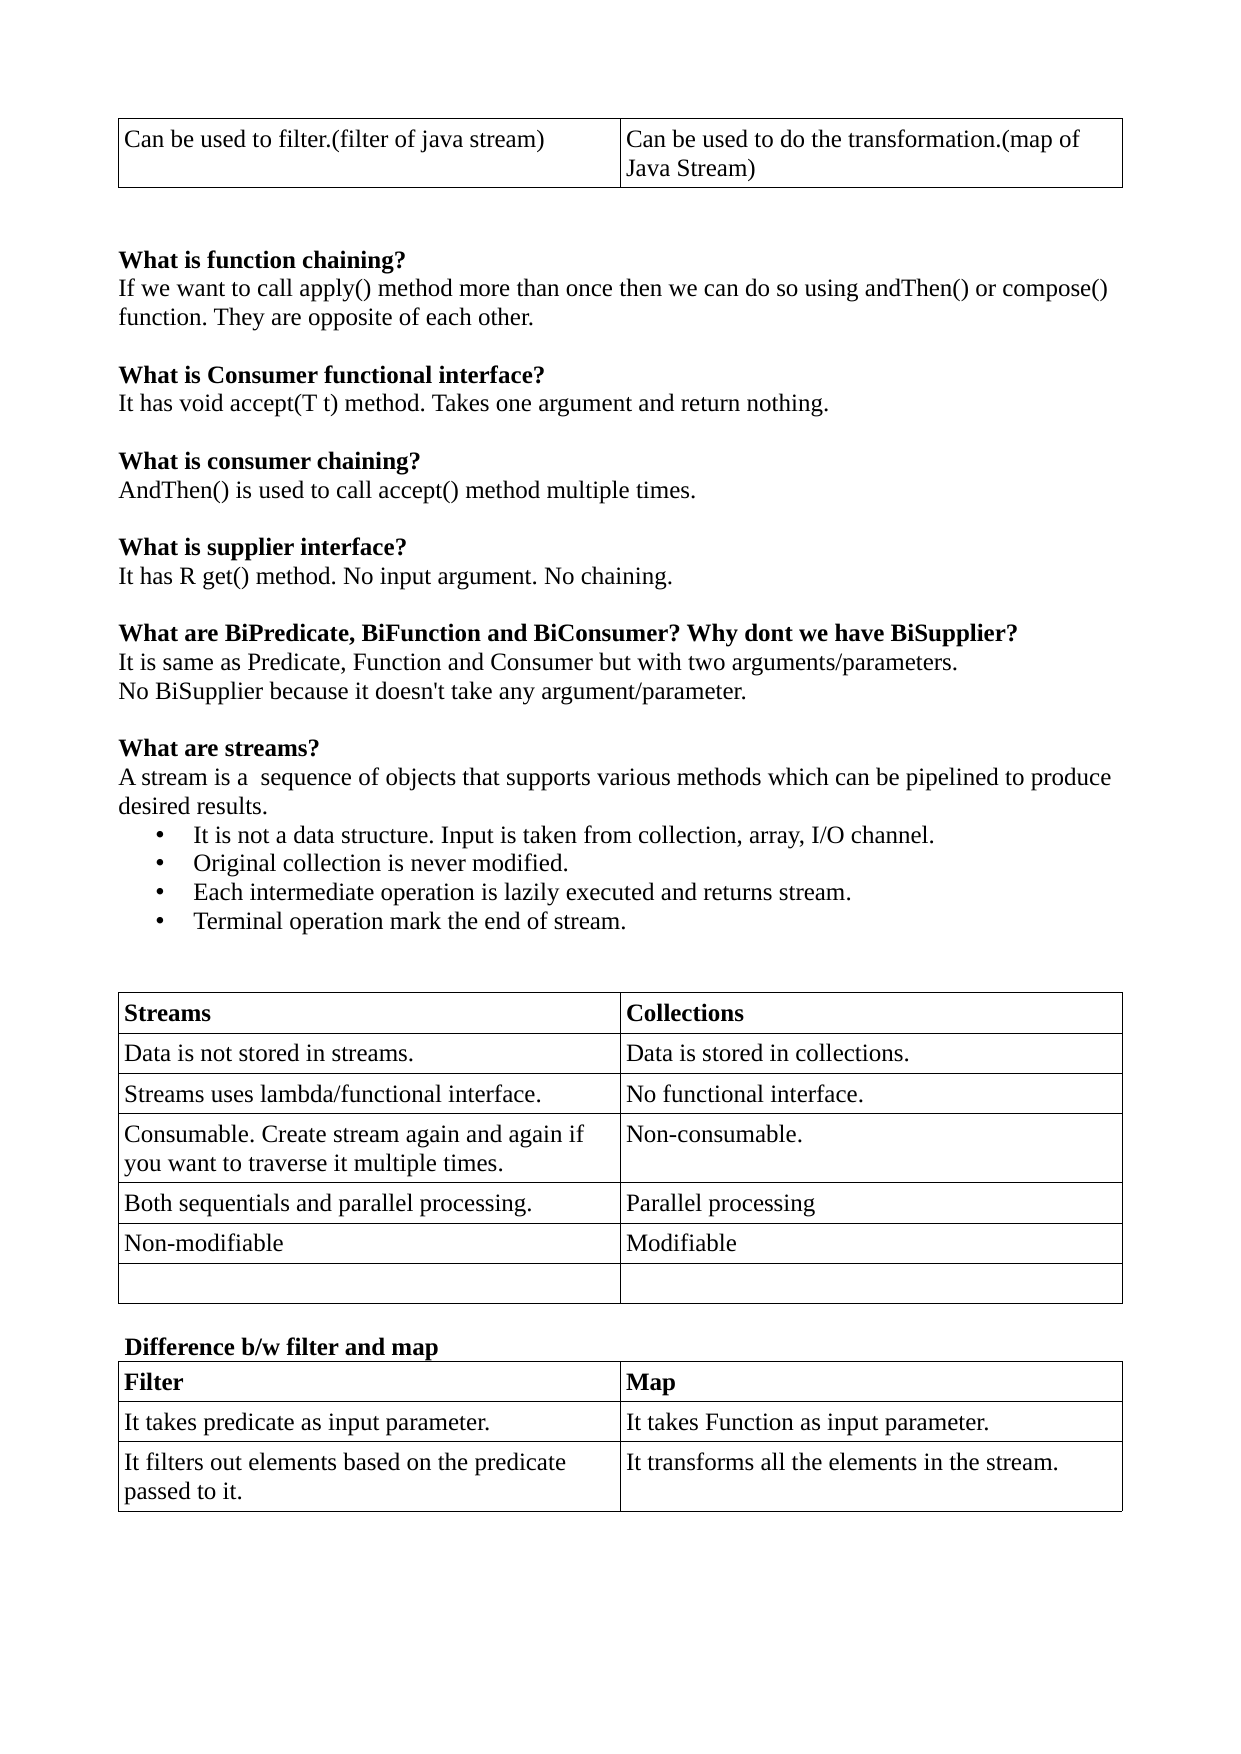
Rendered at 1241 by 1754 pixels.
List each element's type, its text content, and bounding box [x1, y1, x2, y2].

text What is supplier interface? [118, 532, 1122, 561]
table_cell [119, 1264, 620, 1303]
text No BiSupplier because it doesn't take any argument/parameter. [118, 676, 1122, 705]
table_cell Consumable. Create stream again and again if you want to traverse it multiple times. [119, 1114, 620, 1182]
table_cell It filters out elements based on the predicate passed to it. [119, 1442, 620, 1511]
text What are BiPredicate, BiFunction and BiConsumer? Why dont we have BiSupplier? [118, 618, 1122, 647]
list Terminal operation mark the end of stream. [156, 906, 1122, 935]
table_cell It takes predicate as input parameter. [119, 1402, 620, 1441]
table_cell Modifiable [621, 1224, 1122, 1263]
table_cell Data is not stored in streams. [119, 1034, 620, 1073]
table_cell Non-consumable. [621, 1114, 1122, 1182]
table_cell It takes Function as input parameter. [621, 1402, 1122, 1441]
text What is consumer chaining? [118, 446, 1122, 475]
list Original collection is never modified. [156, 848, 1122, 877]
text If we want to call apply() method more than once then we can do so using andThen() or compose() function. They are opposite of each other. [118, 273, 1122, 331]
list Each intermediate operation is lazily executed and returns stream. [156, 877, 1122, 906]
text What are streams? [118, 733, 1122, 762]
table_cell [621, 1264, 1122, 1303]
table_header Collections [621, 993, 1122, 1033]
table_cell Can be used to filter.(filter of java stream) [119, 119, 620, 187]
table_cell Data is stored in collections. [621, 1034, 1122, 1073]
text What is function chaining? [118, 245, 1122, 273]
table_header Filter [119, 1362, 620, 1401]
table_cell Both sequentials and parallel processing. [119, 1183, 620, 1223]
table_cell No functional interface. [621, 1074, 1122, 1113]
table_header Streams [119, 993, 620, 1033]
table_cell Streams uses lambda/functional interface. [119, 1074, 620, 1113]
table_cell Parallel processing [621, 1183, 1122, 1223]
table_cell Can be used to do the transformation.(map of Java Stream) [621, 119, 1122, 187]
text It has R get() method. No input argument. No chaining. [118, 561, 1122, 590]
text It has void accept(T t) method. Takes one argument and return nothing. [118, 388, 1122, 417]
text Difference b/w filter and map [118, 1332, 1122, 1361]
text It is same as Predicate, Function and Consumer but with two arguments/parameters. [118, 647, 1122, 676]
table_cell Non-modifiable [119, 1224, 620, 1263]
text AndThen() is used to call accept() method multiple times. [118, 475, 1122, 503]
list It is not a data structure. Input is taken from collection, array, I/O channel. [156, 820, 1122, 848]
text What is Consumer functional interface? [118, 360, 1122, 388]
table_header Map [621, 1362, 1122, 1401]
table_cell It transforms all the elements in the stream. [621, 1442, 1122, 1511]
text A stream is a sequence of objects that supports various methods which can be pipelined to produce desired results. [118, 762, 1122, 820]
